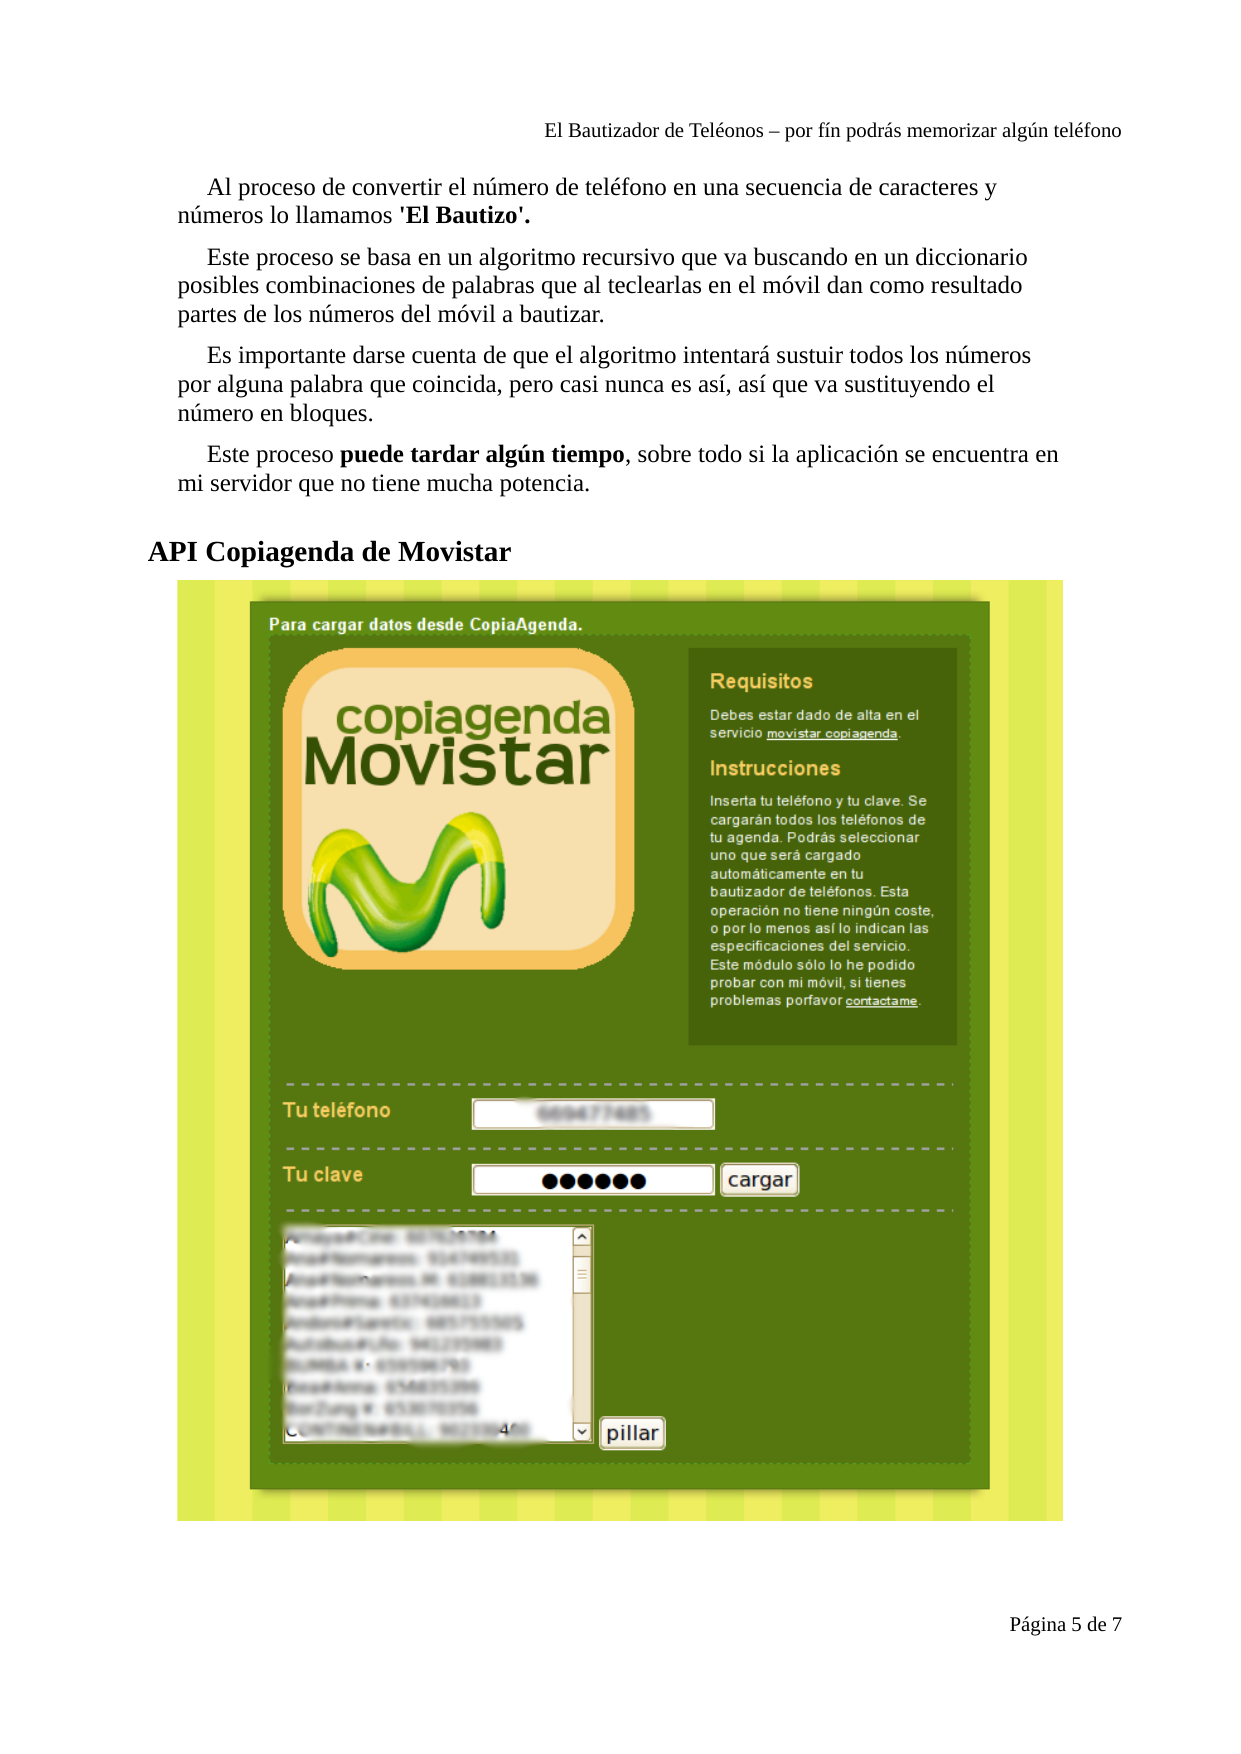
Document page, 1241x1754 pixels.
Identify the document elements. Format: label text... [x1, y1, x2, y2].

text Es importante darse cuenta de que el algoritmo intentará sustuir todos los números por alguna palabra que coincida, pero casi nunca es así, así que va sustituyendo el número en bloques. [177, 340, 1063, 427]
picture [177, 580, 1063, 1521]
text Este proceso se basa en un algoritmo recursivo que va buscando en un diccionario posibles combinaciones de palabras que al teclearlas en el móvil dan como resultado partes de los números del móvil a bautizar. [177, 242, 1063, 328]
text Este proceso puede tardar algún tiempo, sobre todo si la aplicación se encuentra en mi servidor que no tiene mucha potencia. [177, 439, 1063, 497]
subtitle API Copiagenda de Movistar [148, 534, 1122, 568]
text Al proceso de convertir el número de teléfono en una secuencia de caracteres y números lo llamamos 'El Bautizo'. [177, 172, 1063, 229]
